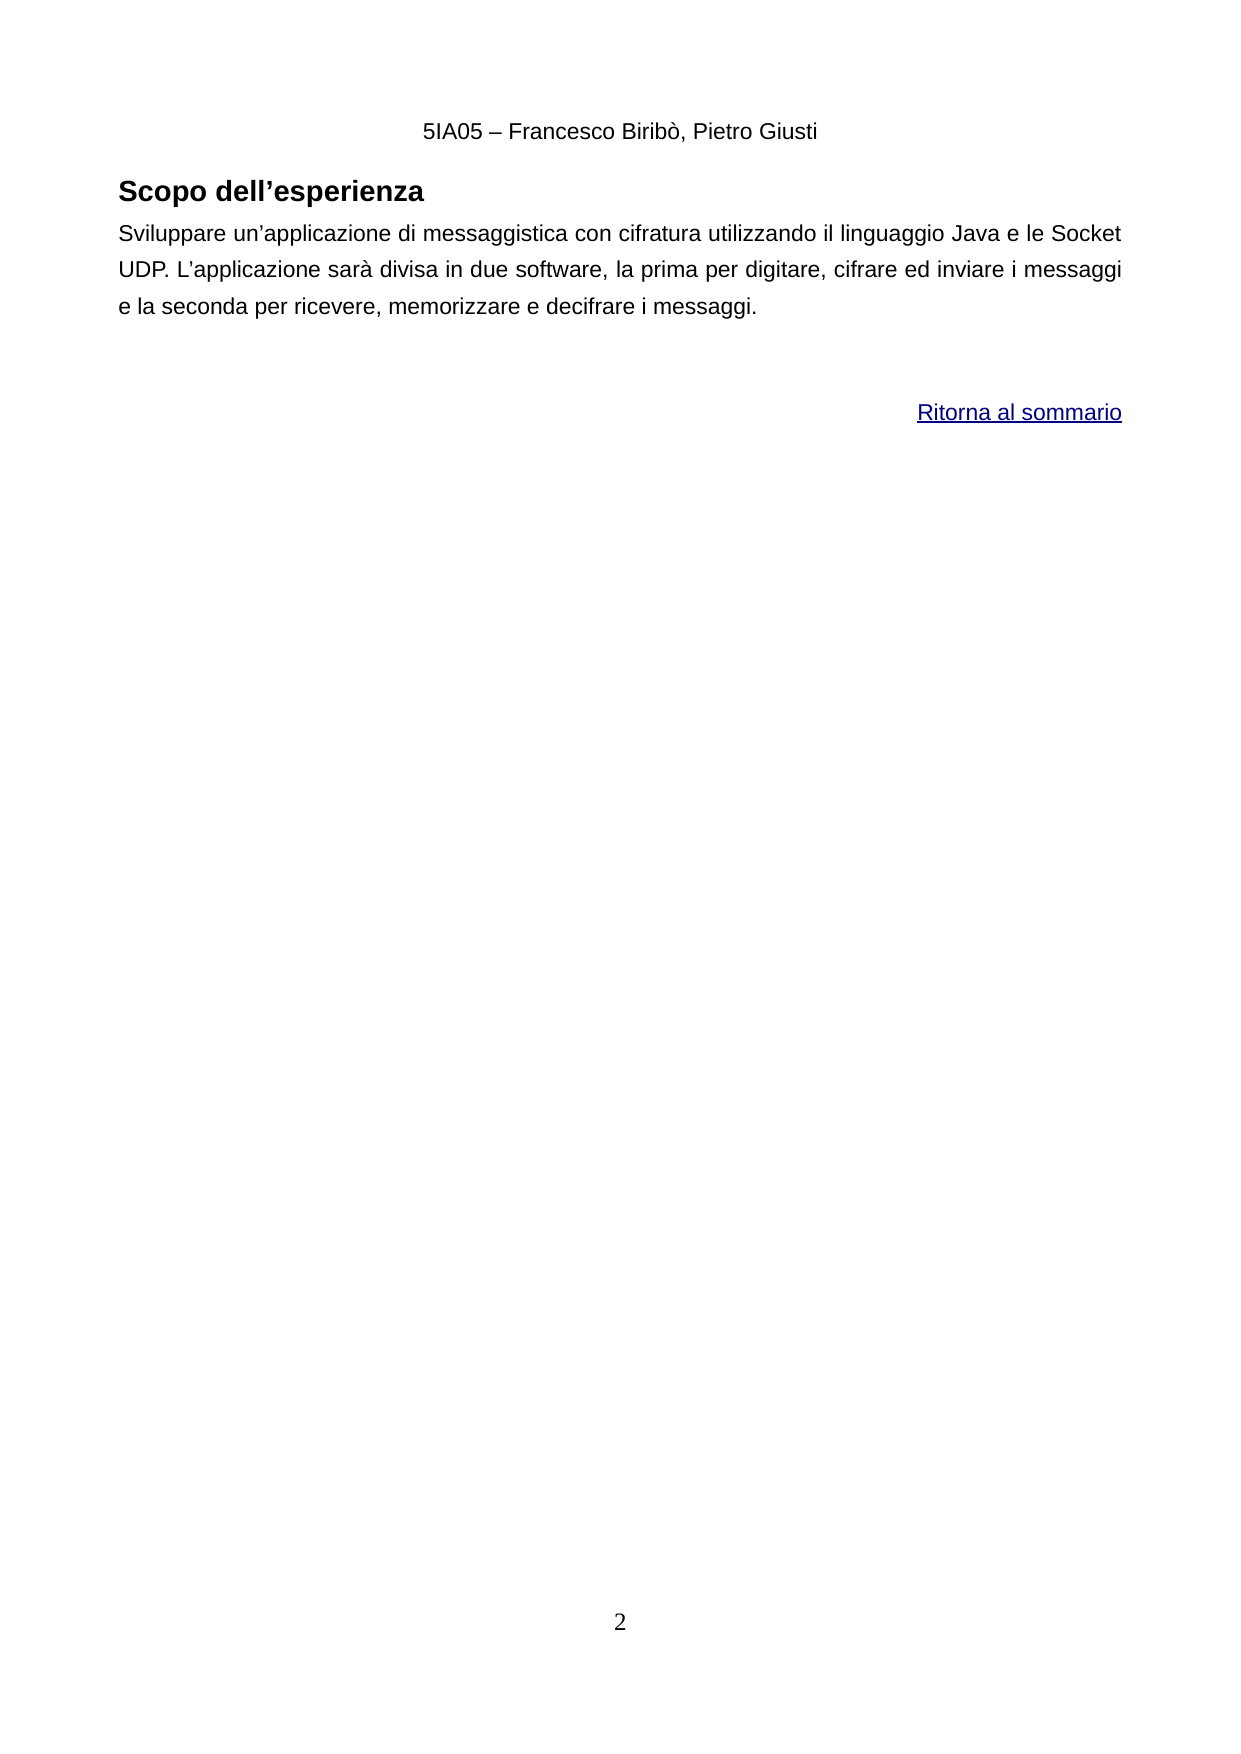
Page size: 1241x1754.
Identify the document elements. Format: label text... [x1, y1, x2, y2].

subtitle Scopo dell’esperienza [118, 174, 1122, 207]
text Ritorna al sommario [118, 399, 1122, 425]
text Sviluppare un’applicazione di messaggistica con cifratura utilizzando il linguaggio Java e le Socket UDP. L’applicazione sarà divisa in due software, la prima per digitare, cifrare ed inviare i messaggi e la seconda per ricevere, memorizzare e decifrare i messaggi. [118, 220, 1122, 319]
